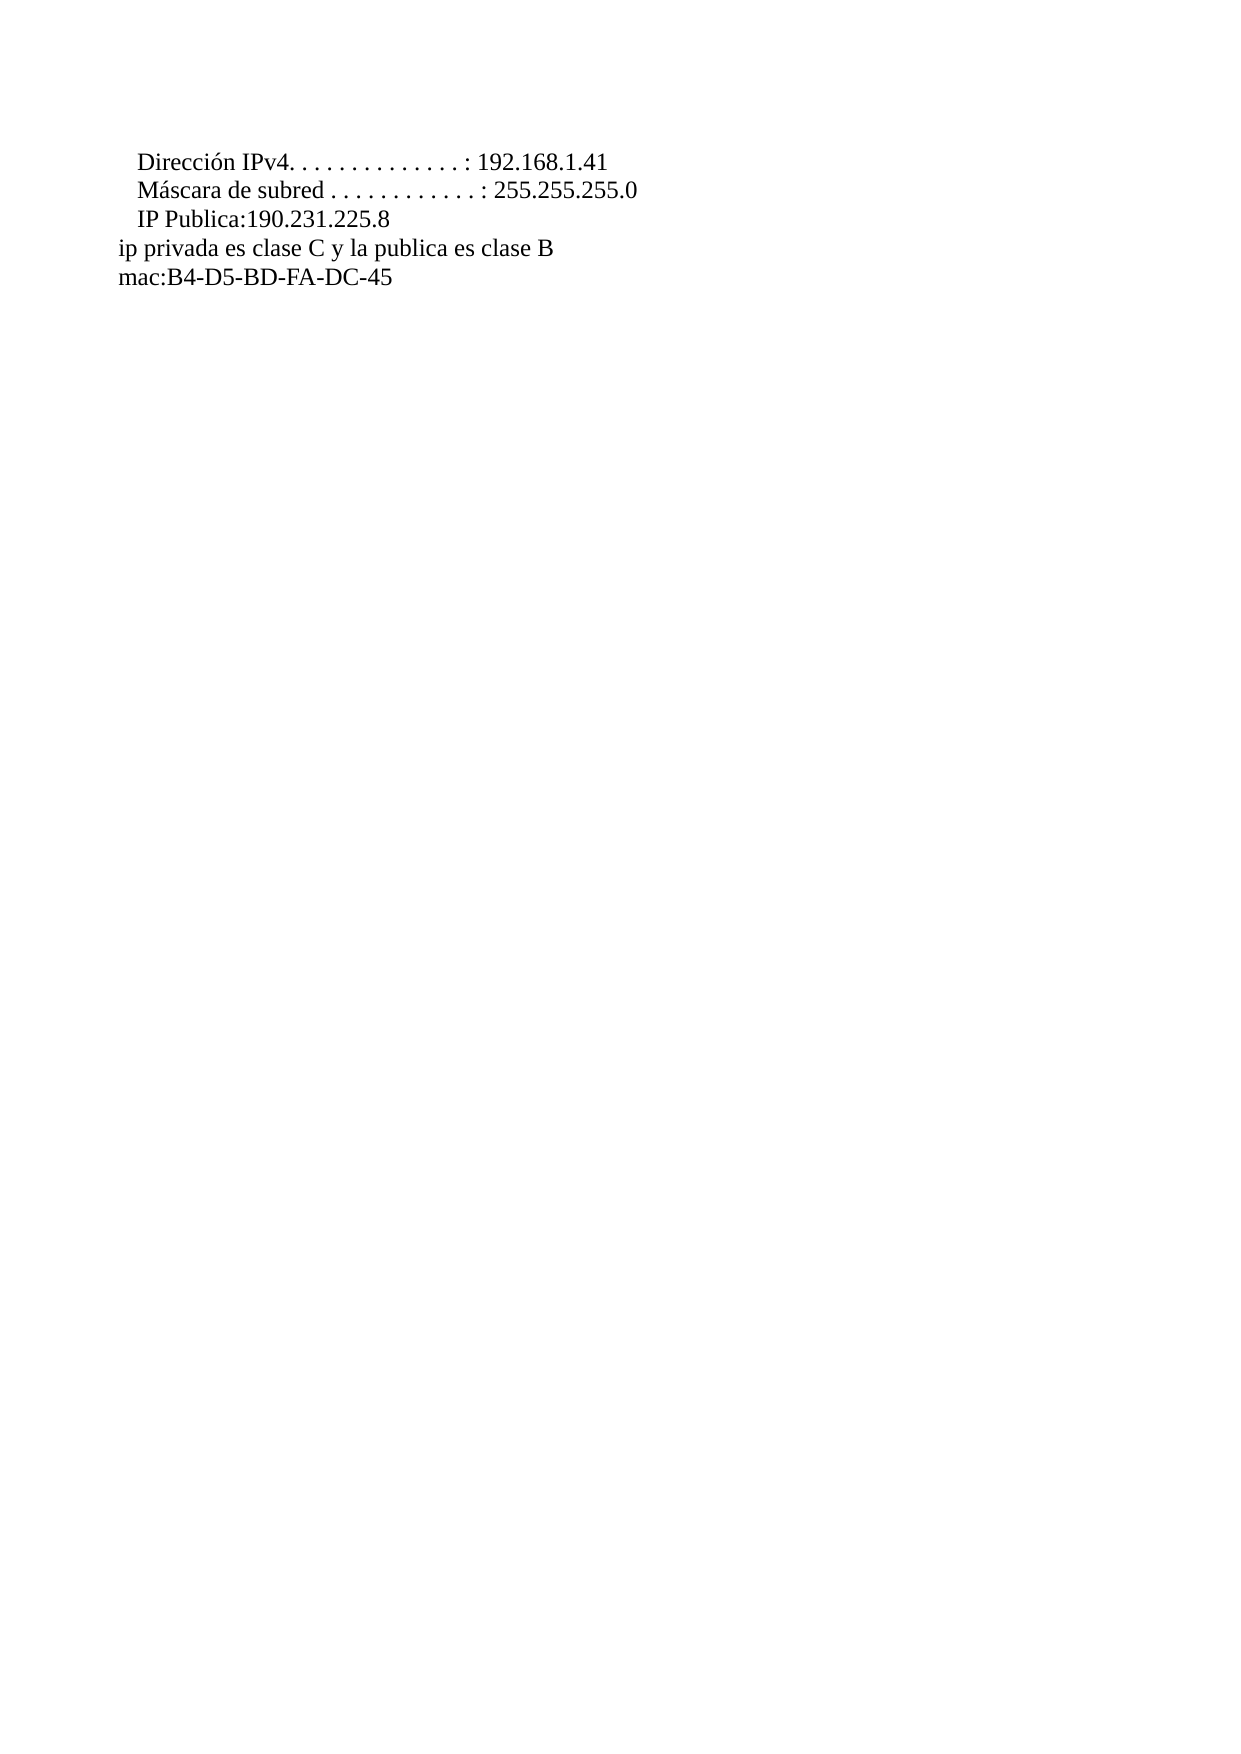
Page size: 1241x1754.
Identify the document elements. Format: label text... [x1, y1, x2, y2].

text Máscara de subred . . . . . . . . . . . . : 255.255.255.0 [118, 176, 1122, 204]
text Dirección IPv4. . . . . . . . . . . . . . : 192.168.1.41 [118, 147, 1122, 176]
text mac:B4-D5-BD-FA-DC-45 [118, 262, 1122, 291]
text IP Publica:190.231.225.8 [118, 204, 1122, 233]
text ip privada es clase C y la publica es clase B [118, 233, 1122, 262]
